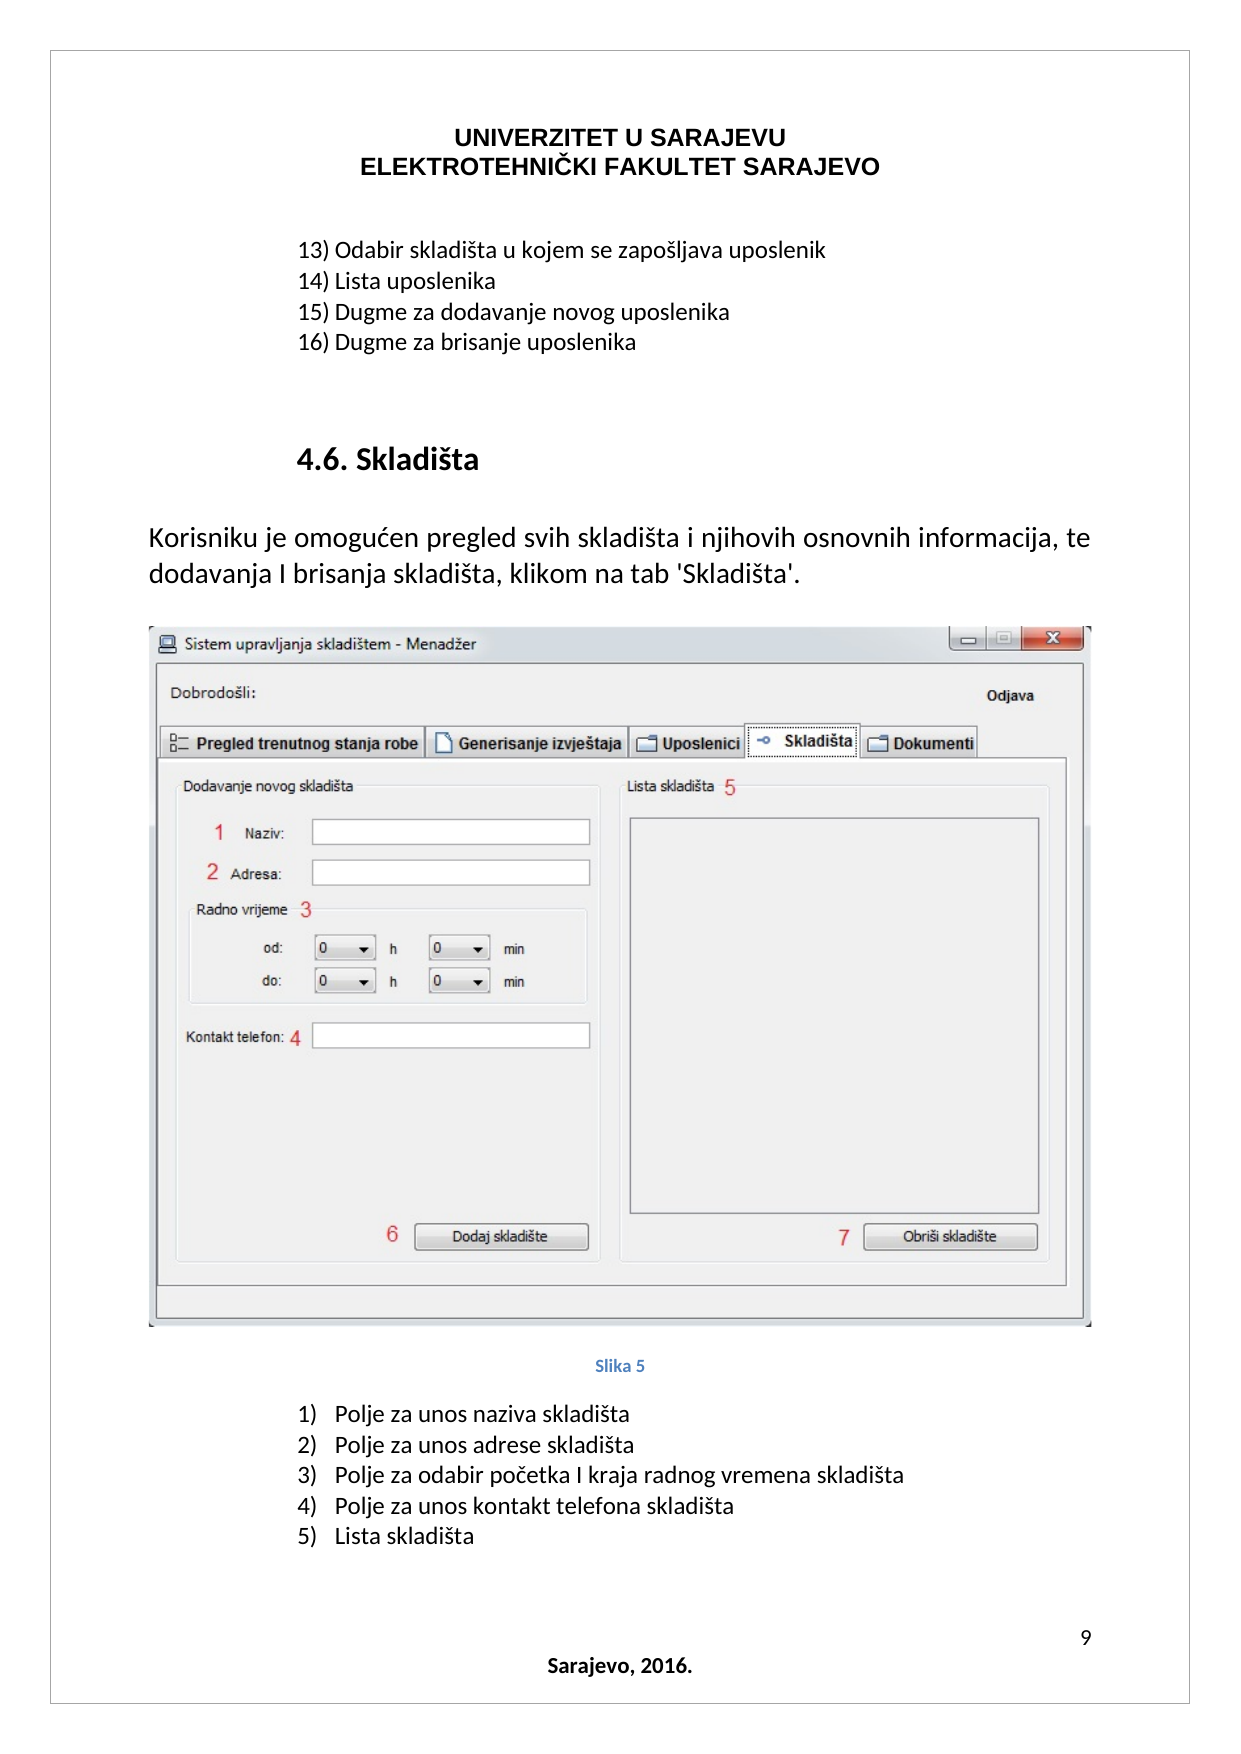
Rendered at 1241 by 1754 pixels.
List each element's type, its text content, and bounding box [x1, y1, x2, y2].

list Polje za unos kontakt telefona skladišta [297, 1490, 1092, 1521]
list 4.6. Skladišta [224, 438, 1092, 479]
list Polje za unos adrese skladišta [297, 1429, 1092, 1459]
list Polje za unos naziva skladišta [297, 1398, 1092, 1429]
text Korisniku je omogućen pregled svih skladišta i njihovih osnovnih informacija, te dodavanja I brisanja skladišta, klikom na tab 'Skladišta'. [149, 519, 1092, 591]
list Lista uposlenika [297, 265, 1092, 296]
picture [148, 626, 1092, 1327]
text Slika 5 [149, 1355, 1092, 1378]
list Polje za odabir početka I kraja radnog vremena skladišta [297, 1459, 1092, 1490]
list Lista skladišta [297, 1521, 1092, 1551]
list Odabir skladišta u kojem se zapošljava uposlenik [297, 234, 1092, 265]
list Dugme za dodavanje novog uposlenika [297, 296, 1092, 326]
list Dugme za brisanje uposlenika [297, 326, 1092, 357]
